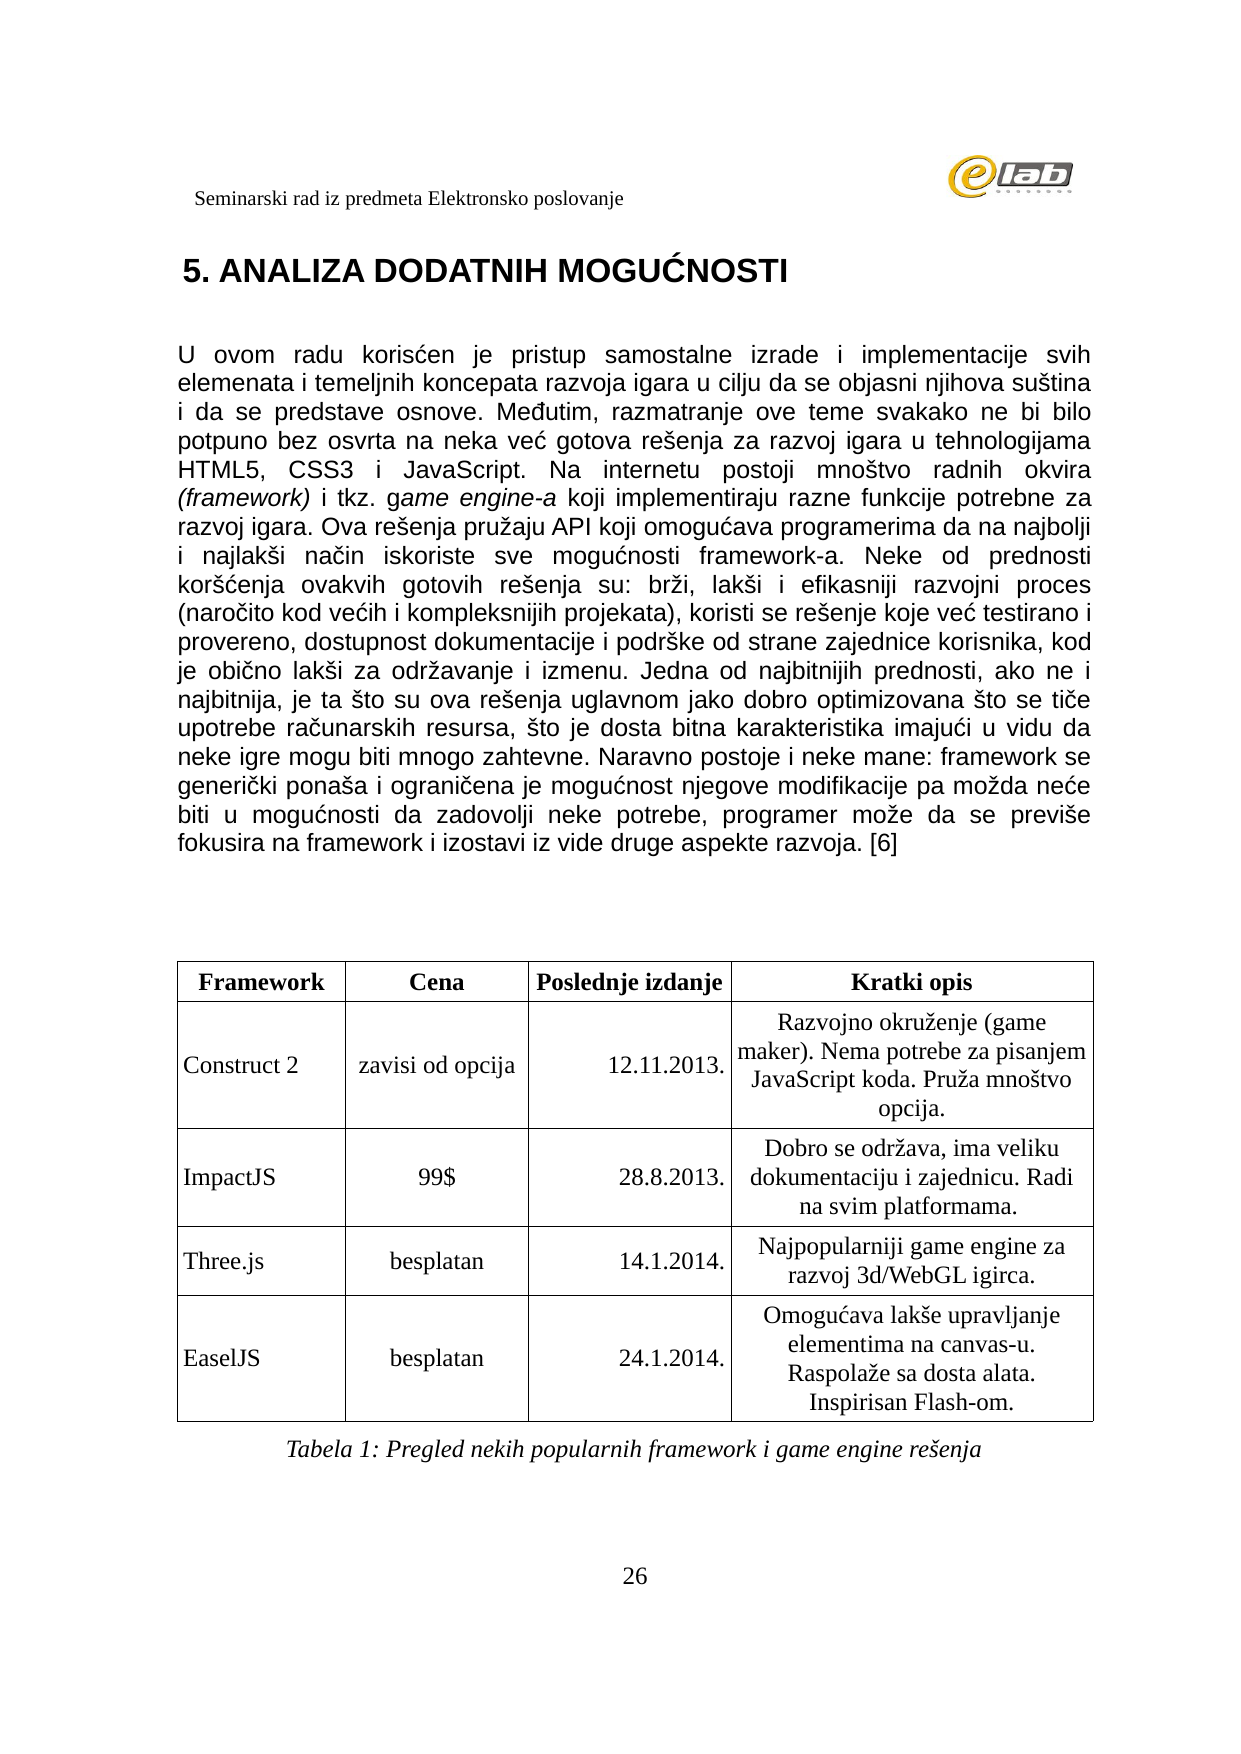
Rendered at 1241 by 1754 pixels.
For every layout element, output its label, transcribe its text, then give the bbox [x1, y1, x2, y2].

table_cell 24.1.2014. [529, 1296, 731, 1421]
picture [946, 155, 1074, 198]
table_header Framework [178, 962, 345, 1001]
text Tabela 1: Pregled nekih popularnih framework i game engine rešenja [177, 1434, 1093, 1462]
table_cell EaselJS [178, 1296, 345, 1421]
table_header Cena [346, 962, 528, 1001]
table_cell 14.1.2014. [529, 1227, 731, 1294]
table_cell Three.js [178, 1227, 345, 1294]
table_header Kratki opis [732, 962, 1093, 1001]
table_cell ImpactJS [178, 1129, 345, 1226]
table_cell Najpopularniji game engine za razvoj 3d/WebGL igirca. [732, 1227, 1093, 1294]
table_cell Dobro se održava, ima veliku dokumentaciju i zajednicu. Radi na svim platformama. [732, 1129, 1093, 1226]
table_cell zavisi od opcija [346, 1002, 528, 1128]
table_cell besplatan [346, 1296, 528, 1421]
text U ovom radu korisćen je pristup samostalne izrade i implementacije svih elemenata i temeljnih koncepata razvoja igara u cilju da se objasni njihova suština i da se predstave osnove. Međutim, razmatranje ove teme svakako ne bi bilo potpuno bez osvrta na neka već gotova rešenja za razvoj igara u tehnologijama HTML5, CSS3 i JavaScript. Na internetu postoji mnoštvo radnih okvira (framework) i tkz. game engine-a koji implementiraju razne funkcije potrebne za razvoj igara. Ova rešenja pružaju API koji omogućava programerima da na najbolji i najlakši način iskoriste sve mogućnosti framework-a. Neke od prednosti koršćenja ovakvih gotovih rešenja su: brži, lakši i efikasniji razvojni proces (naročito kod većih i kompleksnijih projekata), koristi se rešenje koje već testirano i provereno, dostupnost dokumentacije i podrške od strane zajednice korisnika, kod je obično lakši za održavanje i izmenu. Jedna od najbitnijih prednosti, ako ne i najbitnija, je ta što su ova rešenja uglavnom jako dobro optimizovana što se tiče upotrebe računarskih resursa, što je dosta bitna karakteristika imajući u vidu da neke igre mogu biti mnogo zahtevne. Naravno postoje i neke mane: framework se generički ponaša i ograničena je mogućnost njegove modifikacije pa možda neće biti u mogućnosti da zadovolji neke potrebe, programer može da se previše fokusira na framework i izostavi iz vide druge aspekte razvoja. [6] [177, 339, 1093, 857]
table_cell 12.11.2013. [529, 1002, 731, 1128]
table_cell 28.8.2013. [529, 1129, 731, 1226]
table_cell Construct 2 [178, 1002, 345, 1128]
table_cell Razvojno okruženje (game maker). Nema potrebe za pisanjem JavaScript koda. Pruža mnoštvo opcija. [732, 1002, 1093, 1128]
table_header Poslednje izdanje [529, 962, 731, 1001]
subtitle 5. ANALIZA DODATNIH MOGUĆNOSTI [182, 251, 1068, 289]
table_cell Omogućava lakše upravljanje elementima na canvas-u. Raspolaže sa dosta alata. Inspirisan Flash-om. [732, 1296, 1093, 1421]
table_cell 99$ [346, 1129, 528, 1226]
table_cell besplatan [346, 1227, 528, 1294]
